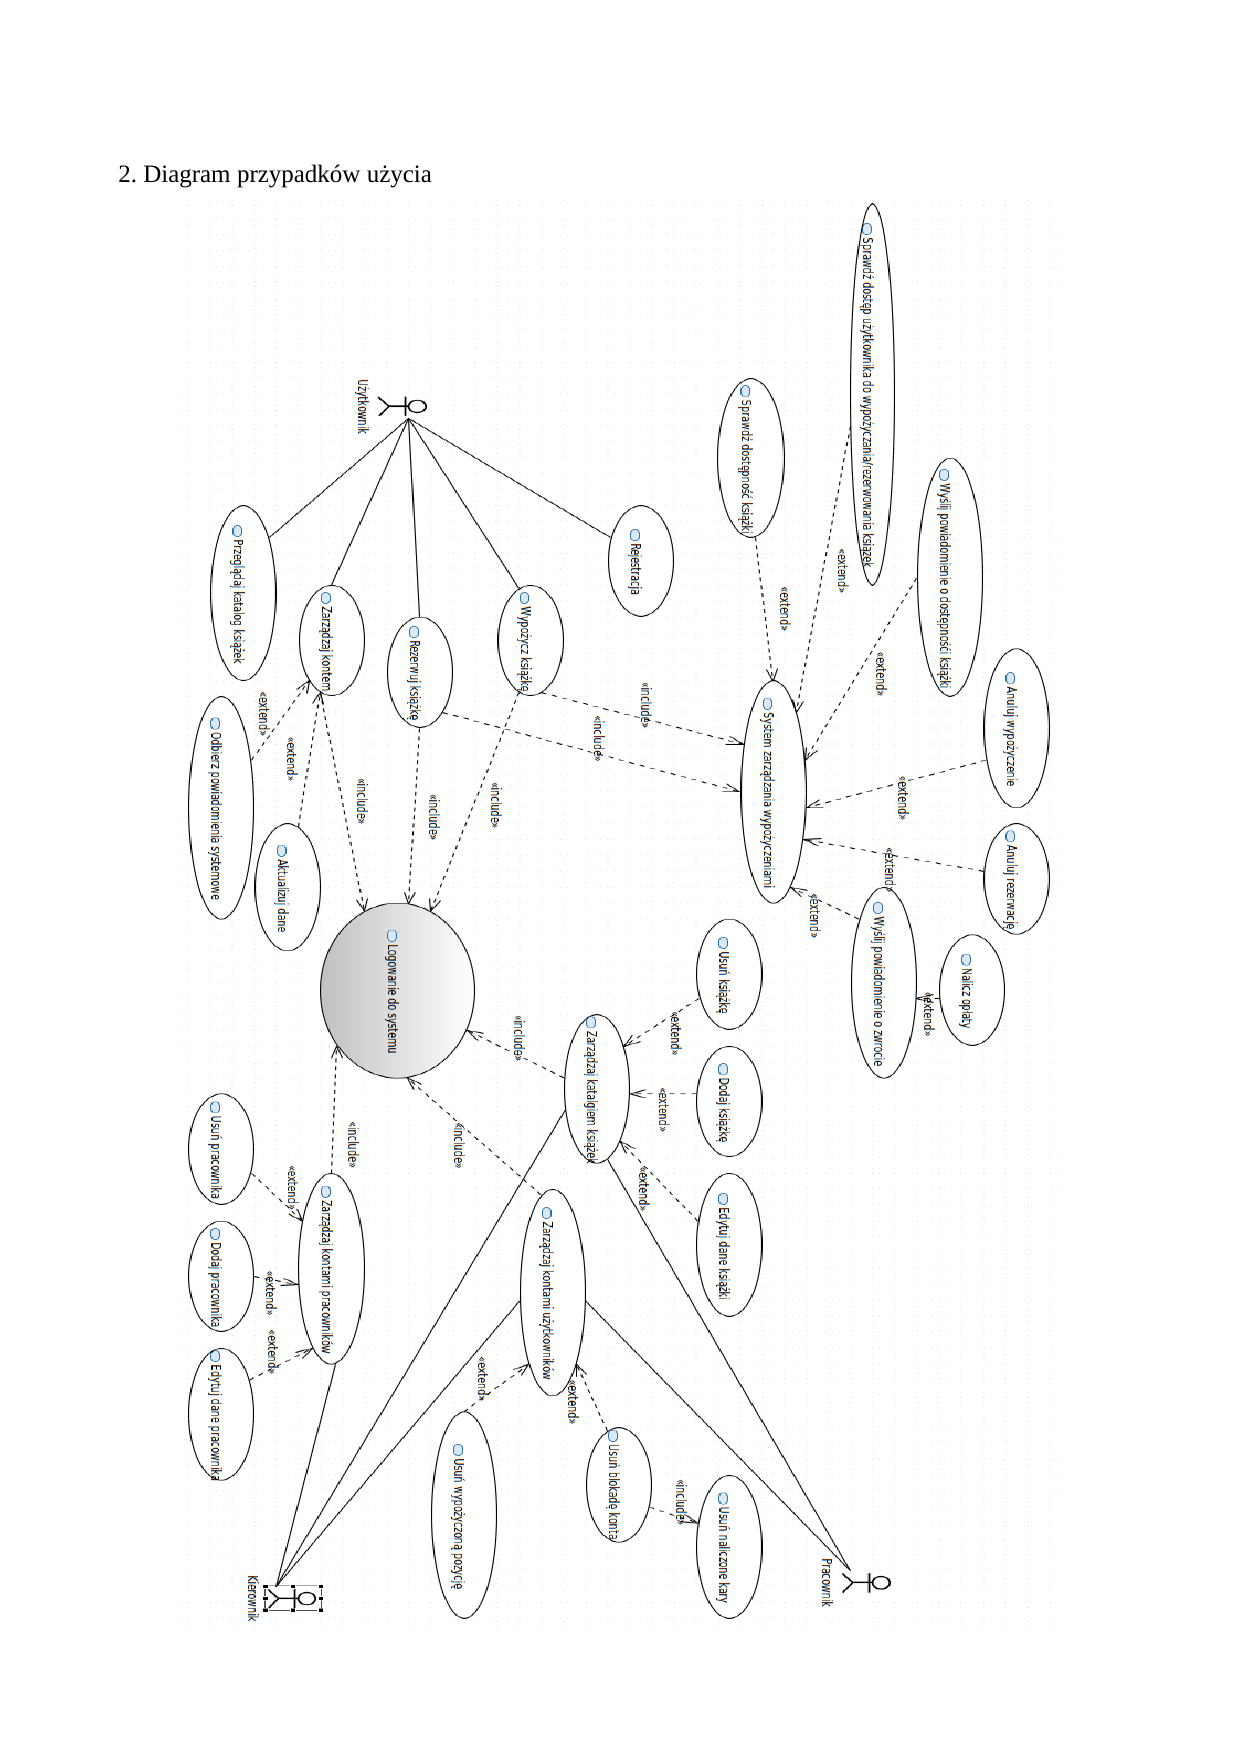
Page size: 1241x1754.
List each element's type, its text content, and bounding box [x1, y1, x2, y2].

picture [181, 199, 1059, 1628]
text 2. Diagram przypadków użycia [118, 159, 1122, 187]
